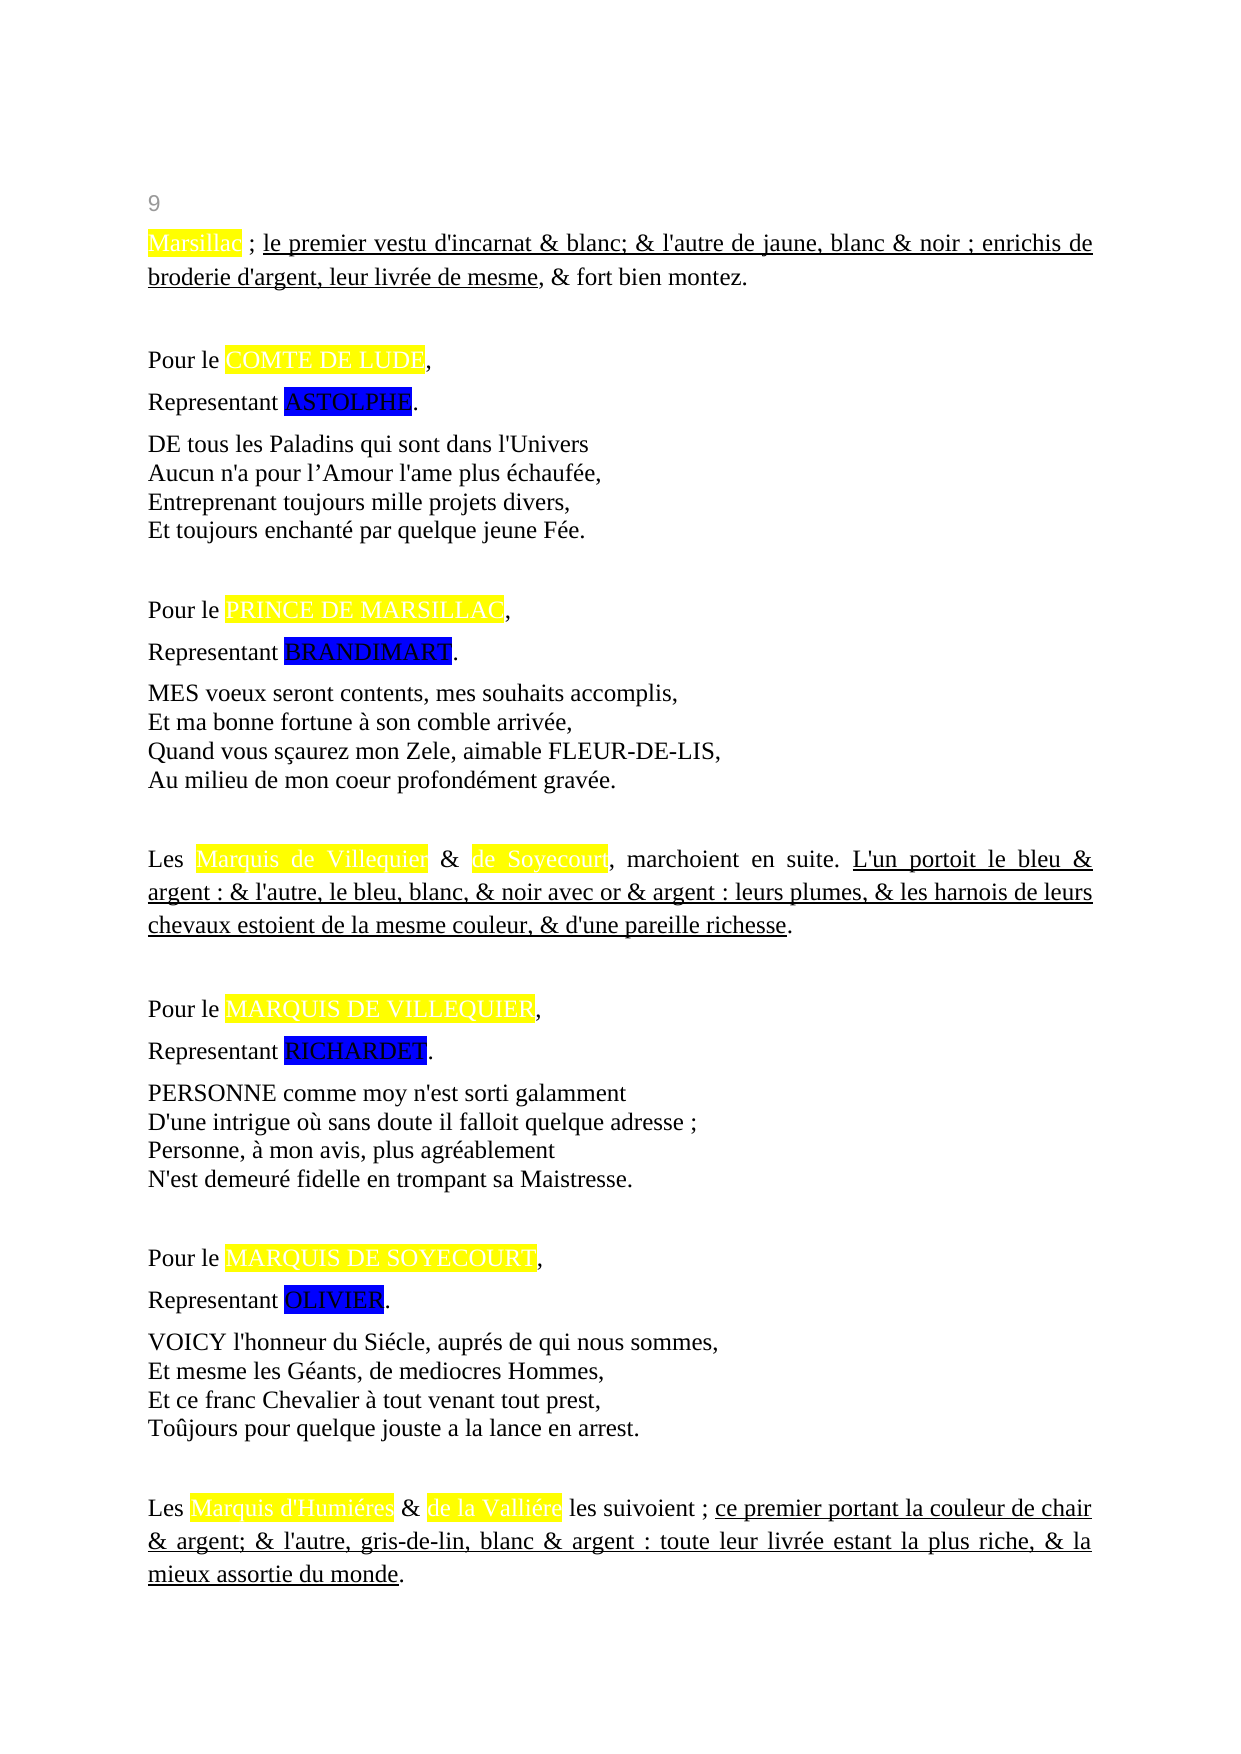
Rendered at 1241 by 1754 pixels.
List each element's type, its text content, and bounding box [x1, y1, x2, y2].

text VOICY l'honneur du Siécle, auprés de qui nous sommes, [148, 1327, 1093, 1356]
text Representant ASTOLPHE. [412, 387, 1093, 416]
text Pour le MARQUIS DE VILLEQUIER, [535, 994, 1093, 1023]
text MES voeux seront contents, mes souhaits accomplis, [148, 678, 1093, 707]
text N'est demeuré fidelle en trompant sa Maistresse. [148, 1164, 1093, 1193]
text Entreprenant toujours mille projets divers, [148, 487, 1093, 515]
text Representant BRANDIMART. [148, 637, 284, 665]
text Pour le MARQUIS DE VILLEQUIER, [148, 994, 225, 1023]
text Representant ASTOLPHE. [148, 387, 284, 416]
text Representant RICHARDET. [427, 1036, 1093, 1065]
text Au milieu de mon coeur profondément gravée. [148, 765, 1093, 793]
text Aucun n'a pour l’Amour l'ame plus échaufée, [148, 458, 1093, 487]
text Quand vous sçaurez mon Zele, aimable FLEUR-DE-LIS, [148, 736, 1093, 765]
text Et toujours enchanté par quelque jeune Fée. [148, 515, 1093, 544]
text Et mesme les Géants, de mediocres Hommes, [148, 1356, 1093, 1385]
text Pour le PRINCE DE MARSILLAC, [504, 595, 1093, 623]
text Pour le COMTE DE LUDE, [148, 345, 225, 374]
text Representant OLIVIER. [384, 1285, 1093, 1314]
text Personne, à mon avis, plus agréablement [148, 1135, 1093, 1164]
text Et ce franc Chevalier à tout venant tout prest, [148, 1385, 1093, 1413]
text Marsillac ; le premier vestu d'incarnat & blanc; & l'autre de jaune, blanc & noir ; enrichis de broderie d'argent, leur livrée de mesme, & fort bien montez. [148, 228, 1093, 290]
text chevaux estoient de la mesme couleur, & d'une pareille richesse. [148, 904, 1093, 939]
text 9 [148, 189, 1093, 216]
text Pour le COMTE DE LUDE, [425, 345, 1093, 374]
text Representant OLIVIER. [148, 1285, 284, 1314]
text DE tous les Paladins qui sont dans l'Univers [148, 429, 1093, 458]
text Representant RICHARDET. [148, 1036, 284, 1065]
text Representant BRANDIMART. [452, 637, 1093, 665]
text Les Marquis de Villequier & de Soyecourt, marchoient en suite. L'un portoit le bleu & argent : & l'autre, le bleu, blanc, & noir avec or & argent : leurs plumes, & les harnois de leurs [148, 844, 1093, 902]
text Les Marquis d'Humiéres & de la Valliére les suivoient ; ce premier portant la couleur de chair & argent; & l'autre, gris-de-lin, blanc & argent : toute leur livrée estant la plus riche, & la mieux assortie du monde. [148, 1493, 1093, 1588]
text D'une intrigue où sans doute il falloit quelque adresse ; [148, 1107, 1093, 1135]
text Et ma bonne fortune à son comble arrivée, [148, 707, 1093, 736]
text Toûjours pour quelque jouste a la lance en arrest. [148, 1413, 1093, 1442]
text PERSONNE comme moy n'est sorti galamment [148, 1078, 1093, 1107]
text Pour le PRINCE DE MARSILLAC, [148, 595, 225, 623]
text Pour le MARQUIS DE SOYECOURT, [148, 1243, 1093, 1272]
